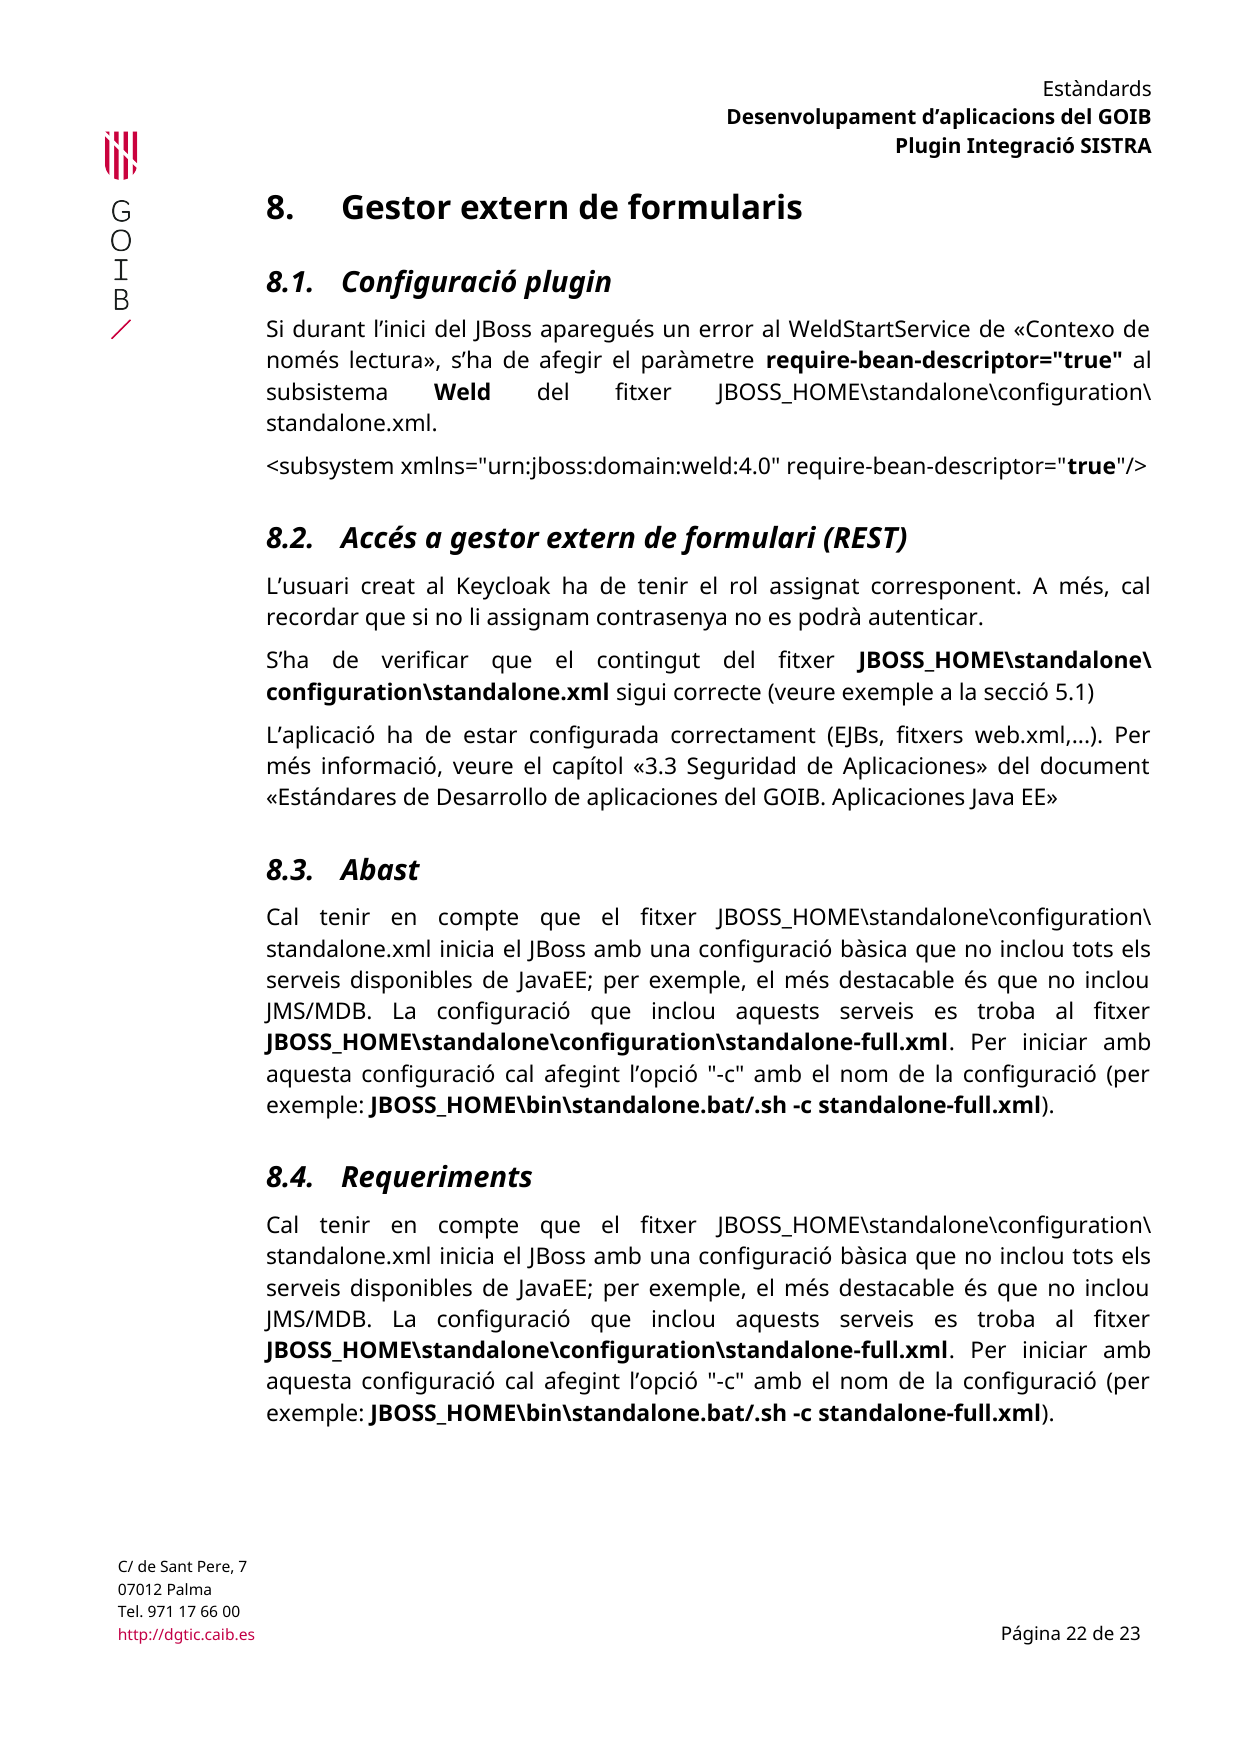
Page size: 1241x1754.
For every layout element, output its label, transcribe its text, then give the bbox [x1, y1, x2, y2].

subtitle Abast [266, 849, 1152, 889]
subtitle Accés a gestor extern de formulari (REST) [266, 518, 1152, 557]
list Cal tenir en compte que el fitxer JBOSS_HOME\standalone\configuration\standalone.xml inicia el JBoss amb una configuració bàsica que no inclou tots els serveis disponibles de JavaEE; per exemple, el més destacable és que no inclou JMS/MDB. La configuració que inclou aquests serveis es troba al fitxer JBOSS_HOME\standalone\configuration\standalone-full.xml. Per iniciar amb aquesta configuració cal afegint l’opció "-c" amb el nom de la configuració (per exemple: JBOSS_HOME\bin\standalone.bat/.sh -c standalone-full.xml). [266, 901, 1152, 1120]
text S’ha de verificar que el contingut del fitxer JBOSS_HOME\standalone\configuration\standalone.xml sigui correcte (veure exemple a la secció 5.1) [266, 644, 1152, 707]
list Cal tenir en compte que el fitxer JBOSS_HOME\standalone\configuration\standalone.xml inicia el JBoss amb una configuració bàsica que no inclou tots els serveis disponibles de JavaEE; per exemple, el més destacable és que no inclou JMS/MDB. La configuració que inclou aquests serveis es troba al fitxer JBOSS_HOME\standalone\configuration\standalone-full.xml. Per iniciar amb aquesta configuració cal afegint l’opció "-c" amb el nom de la configuració (per exemple: JBOSS_HOME\bin\standalone.bat/.sh -c standalone-full.xml). [266, 1209, 1152, 1428]
text L’usuari creat al Keycloak ha de tenir el rol assignat corresponent. A més, cal recordar que si no li assignam contrasenya no es podrà autenticar. [266, 570, 1152, 632]
text Si durant l’inici del JBoss aparegués un error al WeldStartService de «Contexo de només lectura», s’ha de afegir el paràmetre require-bean-descriptor="true" al subsistema Weld del fitxer JBOSS_HOME\standalone\configuration\standalone.xml. [266, 313, 1152, 438]
text <subsystem xmlns="urn:jboss:domain:weld:4.0" require-bean-descriptor="true"/> [266, 450, 1152, 481]
picture [76, 108, 166, 370]
subtitle Requeriments [266, 1157, 1152, 1196]
subtitle Gestor extern de formularis [266, 184, 1152, 229]
subtitle Configuració plugin [266, 261, 1152, 301]
text L’aplicació ha de estar configurada correctament (EJBs, fitxers web.xml,...). Per més informació, veure el capítol «3.3 Seguridad de Aplicaciones» del document «Estándares de Desarrollo de aplicaciones del GOIB. Aplicaciones Java EE» [266, 718, 1152, 812]
